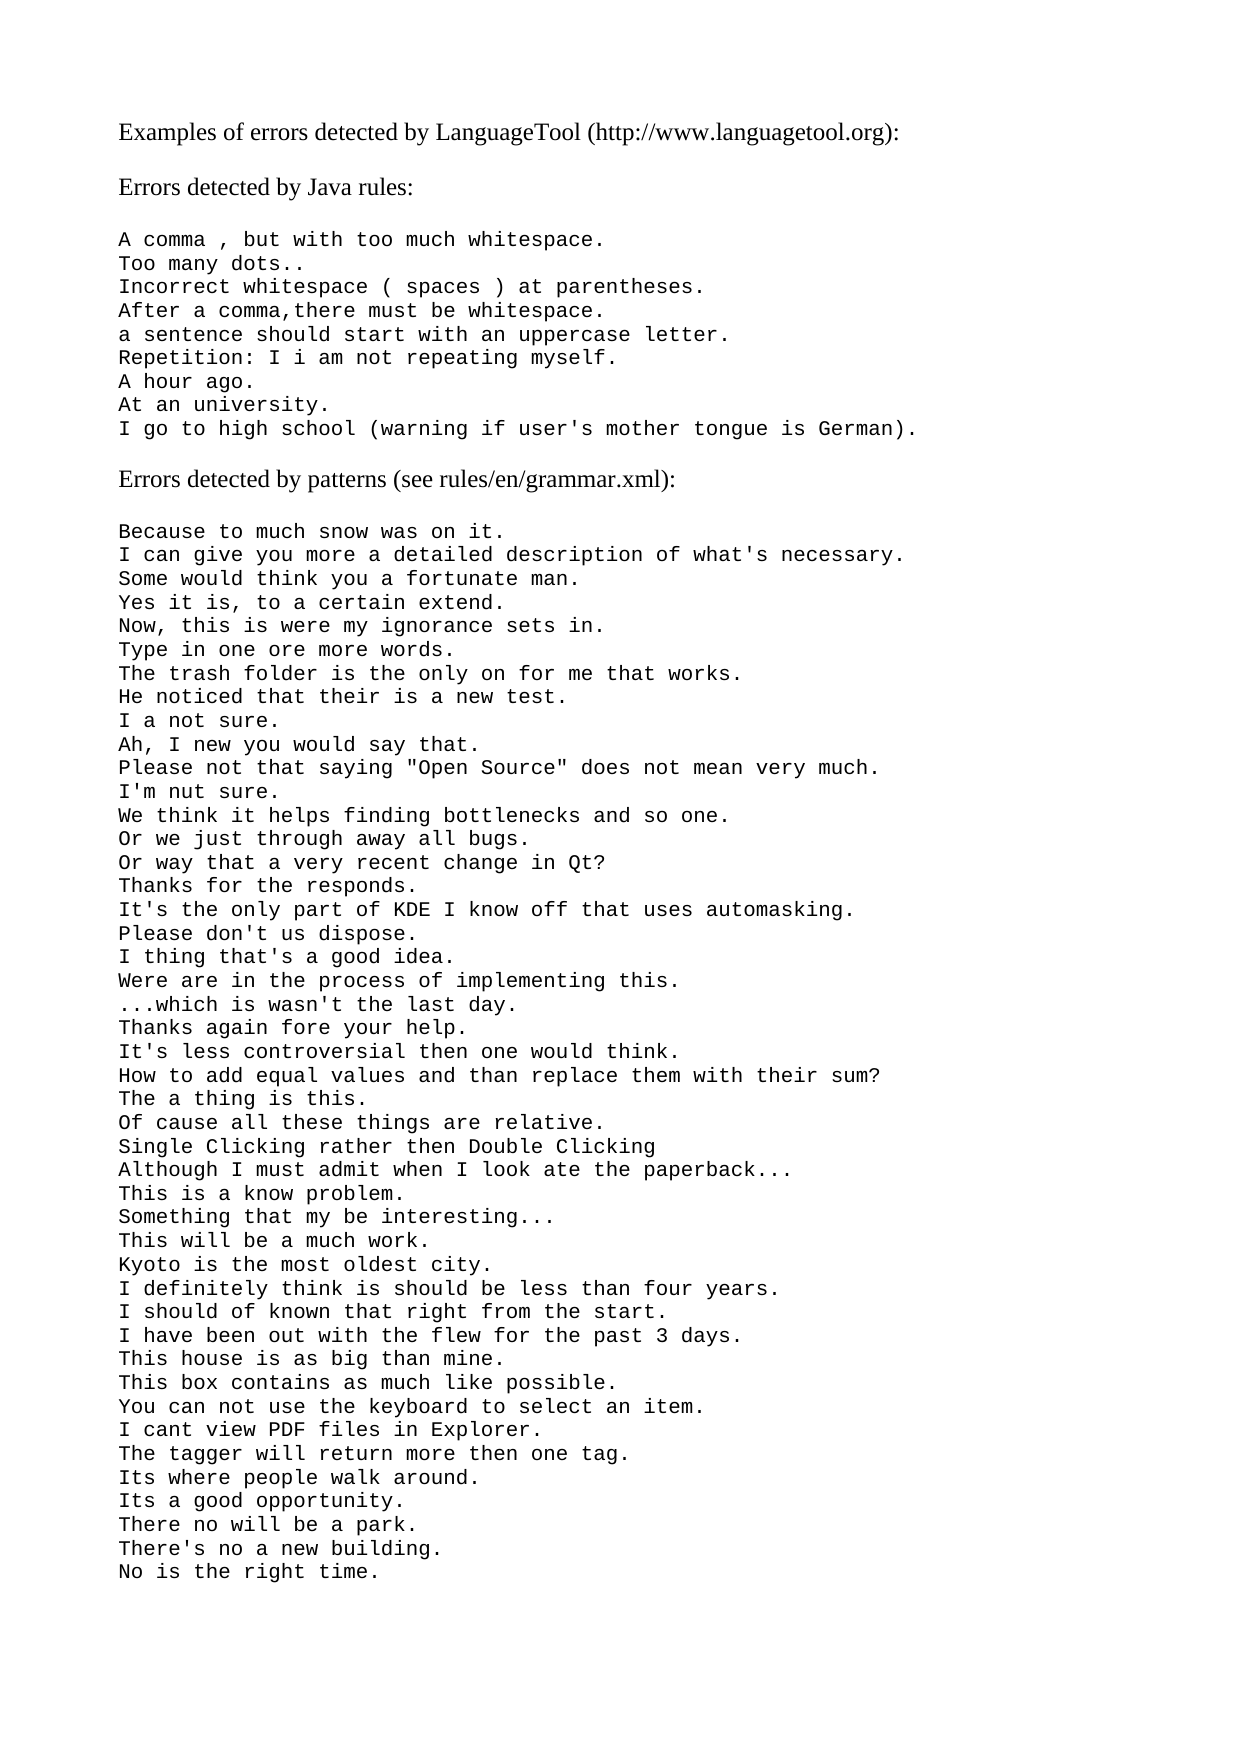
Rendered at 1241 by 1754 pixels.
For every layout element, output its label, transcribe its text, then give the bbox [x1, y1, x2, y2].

text Its a good opportunity. [118, 1490, 1122, 1514]
text It's less controversial then one would think. [118, 1041, 1122, 1065]
text There no will be a park. [118, 1514, 1122, 1538]
text I cant view PDF files in Explorer. [118, 1419, 1122, 1443]
text I can give you more a detailed description of what's necessary. [118, 544, 1122, 568]
text Incorrect whitespace ( spaces ) at parentheses. [118, 276, 1122, 300]
text Single Clicking rather then Double Clicking [118, 1136, 1122, 1159]
text You can not use the keyboard to select an item. [118, 1396, 1122, 1419]
text Yes it is, to a certain extend. [118, 592, 1122, 615]
text The tagger will return more then one tag. [118, 1443, 1122, 1467]
text I have been out with the flew for the past 3 days. [118, 1325, 1122, 1348]
text He noticed that their is a new test. [118, 686, 1122, 710]
text It's the only part of KDE I know off that uses automasking. [118, 899, 1122, 923]
text ...which is wasn't the last day. [118, 994, 1122, 1017]
text At an university. [118, 394, 1122, 418]
text Were are in the process of implementing this. [118, 970, 1122, 994]
text After a comma,there must be whitespace. [118, 300, 1122, 323]
text Examples of errors detected by LanguageTool (http://www.languagetool.org): [118, 118, 1122, 146]
text The trash folder is the only on for me that works. [118, 663, 1122, 686]
text Although I must admit when I look ate the paperback... [118, 1159, 1122, 1183]
text Or way that a very recent change in Qt? [118, 852, 1122, 876]
text Its where people walk around. [118, 1467, 1122, 1490]
text This will be a much work. [118, 1230, 1122, 1254]
text Thanks again fore your help. [118, 1017, 1122, 1041]
text We think it helps finding bottlenecks and so one. [118, 804, 1122, 828]
text This is a know problem. [118, 1183, 1122, 1207]
text This house is as big than mine. [118, 1348, 1122, 1372]
text No is the right time. [118, 1561, 1122, 1585]
text Ah, I new you would say that. [118, 734, 1122, 757]
text I a not sure. [118, 710, 1122, 734]
text I thing that's a good idea. [118, 946, 1122, 970]
text Repetition: I i am not repeating myself. [118, 347, 1122, 371]
text There's no a new building. [118, 1538, 1122, 1561]
text Or we just through away all bugs. [118, 828, 1122, 852]
text A comma , but with too much whitespace. [118, 229, 1122, 253]
text How to add equal values and than replace them with their sum? [118, 1065, 1122, 1088]
text Too many dots.. [118, 253, 1122, 276]
text The a thing is this. [118, 1088, 1122, 1112]
text Now, this is were my ignorance sets in. [118, 615, 1122, 639]
text Please not that saying "Open Source" does not mean very much. [118, 757, 1122, 781]
text Please don't us dispose. [118, 923, 1122, 946]
text Because to much snow was on it. [118, 521, 1122, 544]
text Type in one ore more words. [118, 639, 1122, 663]
text I'm nut sure. [118, 781, 1122, 804]
text Errors detected by patterns (see rules/en/grammar.xml): [118, 465, 1122, 493]
text Kyoto is the most oldest city. [118, 1254, 1122, 1277]
text I definitely think is should be less than four years. [118, 1277, 1122, 1301]
text A hour ago. [118, 371, 1122, 394]
text Thanks for the responds. [118, 876, 1122, 899]
text I should of known that right from the start. [118, 1301, 1122, 1325]
text a sentence should start with an uppercase letter. [118, 323, 1122, 347]
text Something that my be interesting... [118, 1207, 1122, 1230]
text I go to high school (warning if user's mother tongue is German). [118, 418, 1122, 442]
text Some would think you a fortunate man. [118, 568, 1122, 592]
text This box contains as much like possible. [118, 1372, 1122, 1396]
text Errors detected by Java rules: [118, 173, 1122, 201]
text Of cause all these things are relative. [118, 1112, 1122, 1136]
